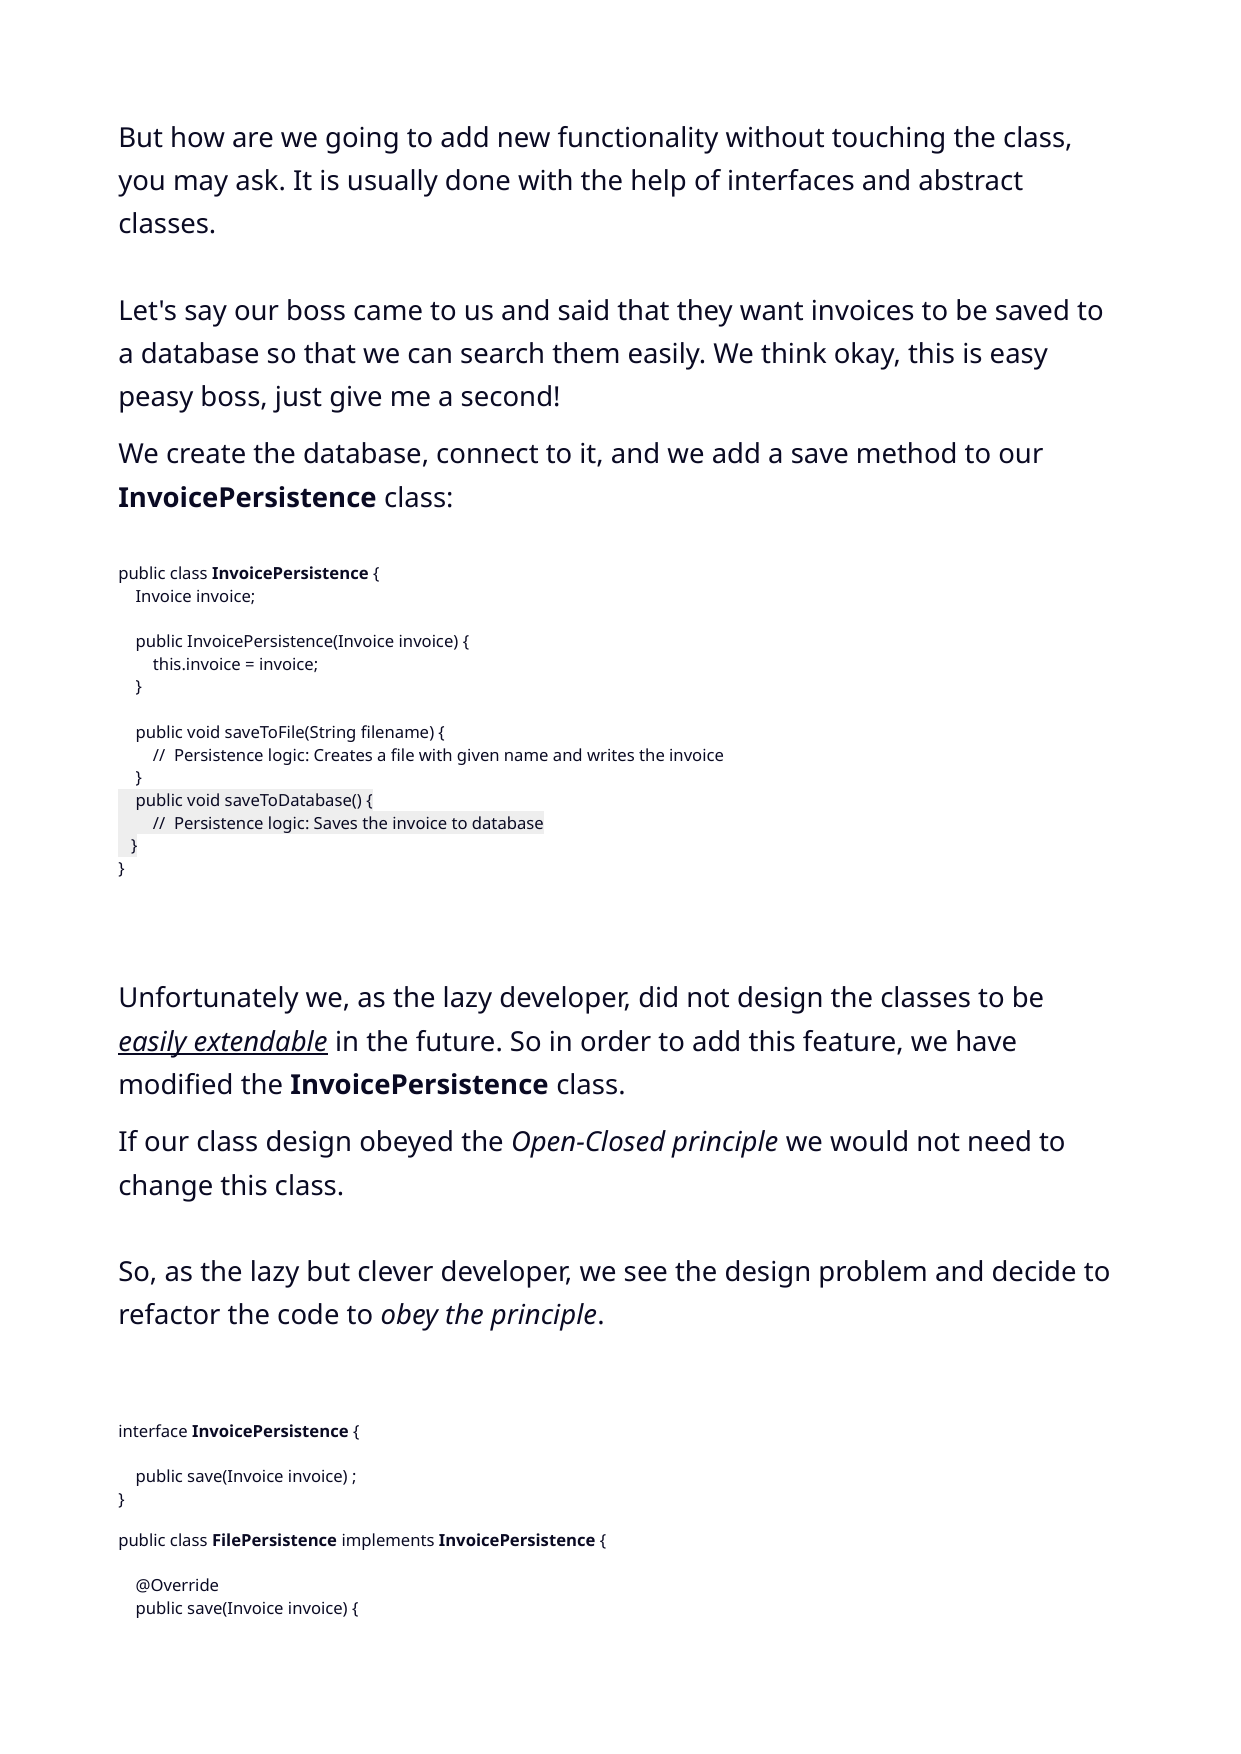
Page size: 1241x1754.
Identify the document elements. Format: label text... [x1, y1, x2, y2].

text public class InvoicePersistence { [118, 561, 1122, 584]
text But how are we going to add new functionality without touching the class, you may ask. It is usually done with the help of interfaces and abstract classes. [118, 118, 1122, 242]
text public void saveToFile(String filename) { [118, 720, 1122, 743]
text } [118, 675, 1122, 698]
text Let's say our boss came to us and said that they want invoices to be saved to a database so that we can search them easily. We think okay, this is easy peasy boss, just give me a second! [118, 291, 1122, 414]
text } [118, 857, 1122, 879]
text } [118, 1487, 1122, 1510]
text public void saveToDatabase() { [118, 788, 1122, 811]
text Unfortunately we, as the lazy developer, did not design the classes to be easily extendable in the future. So in order to add this feature, we have modified the InvoicePersistence class. [118, 978, 1122, 1102]
text So, as the lazy but clever developer, we see the design problem and decide to refactor the code to obey the principle. [118, 1252, 1122, 1332]
text Invoice invoice; [118, 584, 1122, 607]
text public save(Invoice invoice) ; [118, 1465, 1122, 1487]
text } [118, 766, 1122, 788]
text public save(Invoice invoice) { [118, 1596, 1122, 1619]
text interface InvoicePersistence { [118, 1419, 1122, 1442]
text } [118, 834, 1122, 857]
text this.invoice = invoice; [118, 652, 1122, 675]
text @Override [118, 1573, 1122, 1596]
text We create the database, connect to it, and we add a save method to our InvoicePersistence class: [118, 434, 1122, 515]
text // Persistence logic: Creates a file with given name and writes the invoice [118, 743, 1122, 766]
text public class FilePersistence implements InvoicePersistence { [118, 1528, 1122, 1551]
text public InvoicePersistence(Invoice invoice) { [118, 629, 1122, 652]
text If our class design obeyed the Open-Closed principle we would not need to change this class. [118, 1122, 1122, 1203]
text // Persistence logic: Saves the invoice to database [118, 811, 1122, 834]
